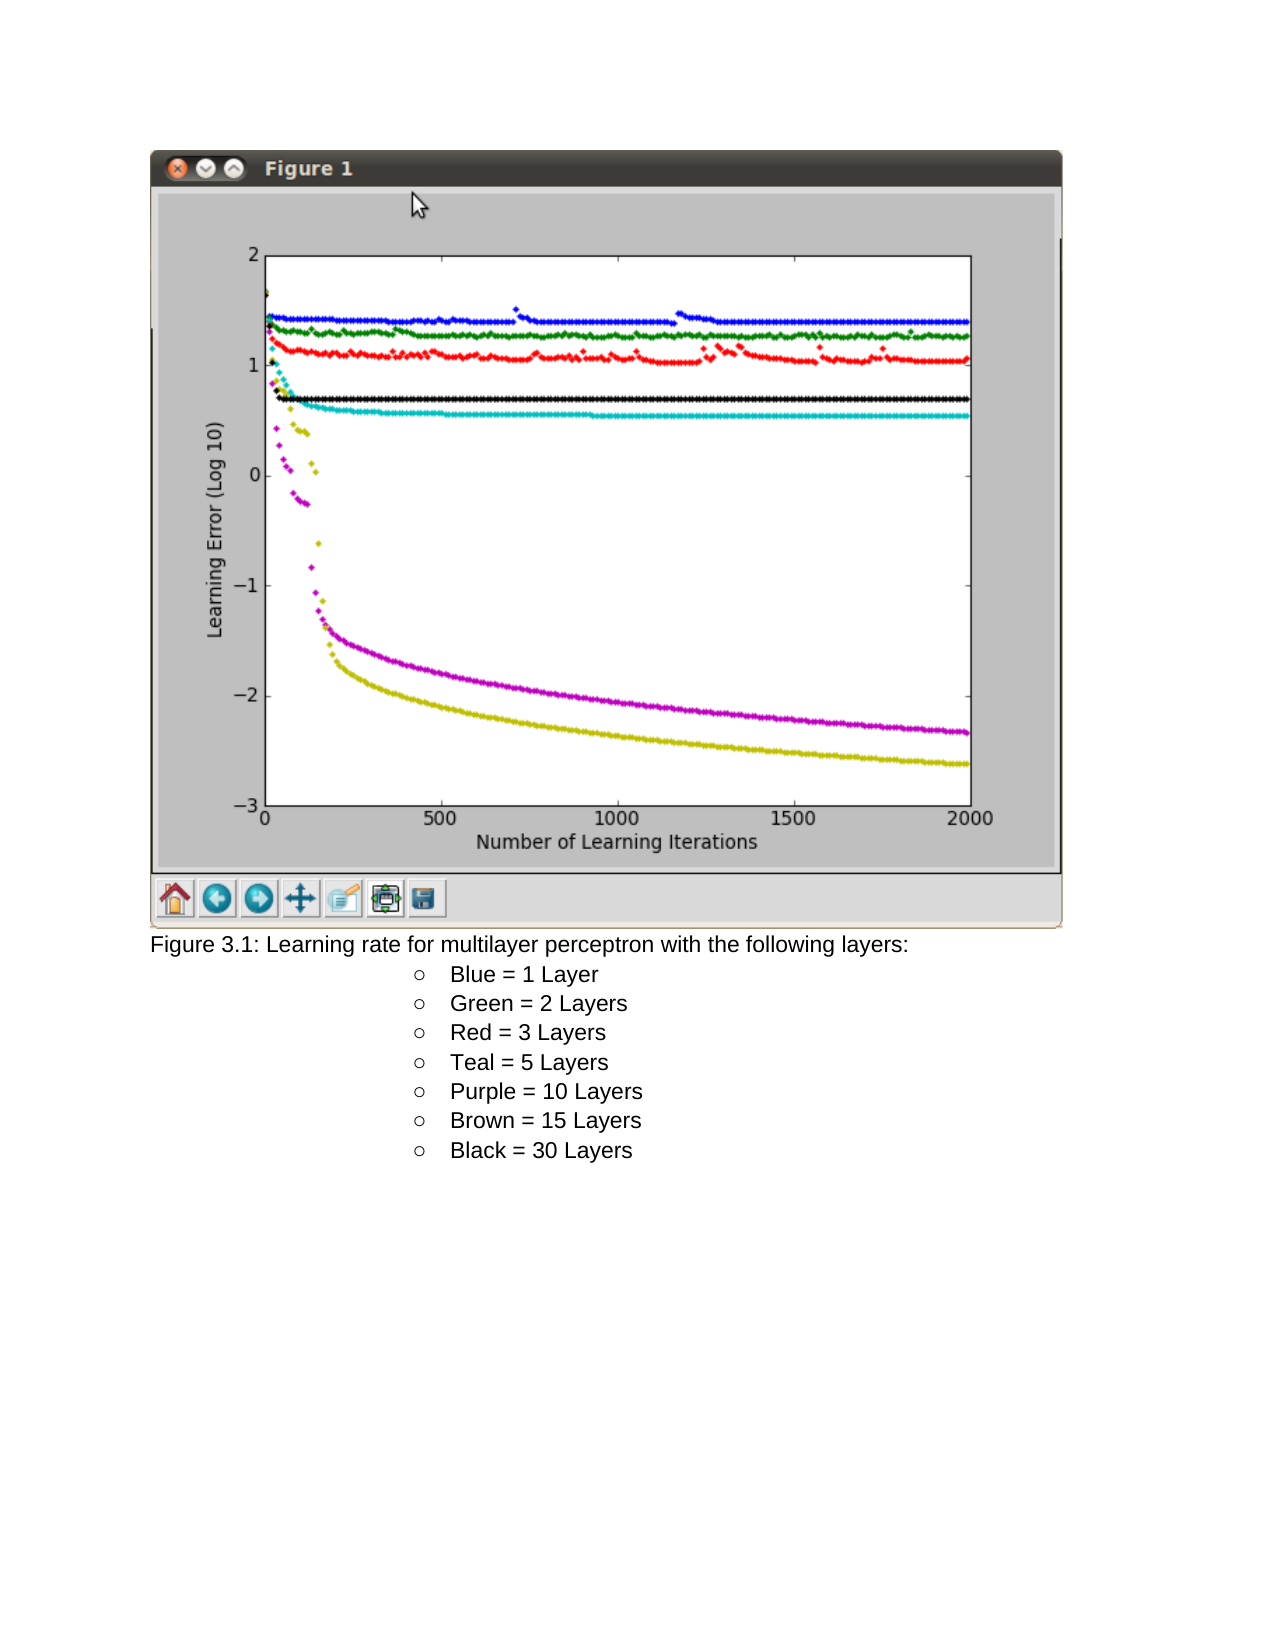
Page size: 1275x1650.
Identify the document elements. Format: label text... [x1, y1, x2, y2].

list Green = 2 Layers [412, 991, 1125, 1016]
list Blue = 1 Layer [412, 961, 1125, 987]
list Purple = 10 Layers [412, 1079, 1125, 1104]
list Teal = 5 Layers [412, 1049, 1125, 1075]
list Red = 3 Layers [412, 1020, 1125, 1046]
list Brown = 15 Layers [412, 1108, 1125, 1134]
list Black = 30 Layers [412, 1137, 1125, 1163]
picture [150, 150, 1063, 929]
text Figure 3.1: Learning rate for multilayer perceptron with the following layers: [150, 932, 1125, 957]
